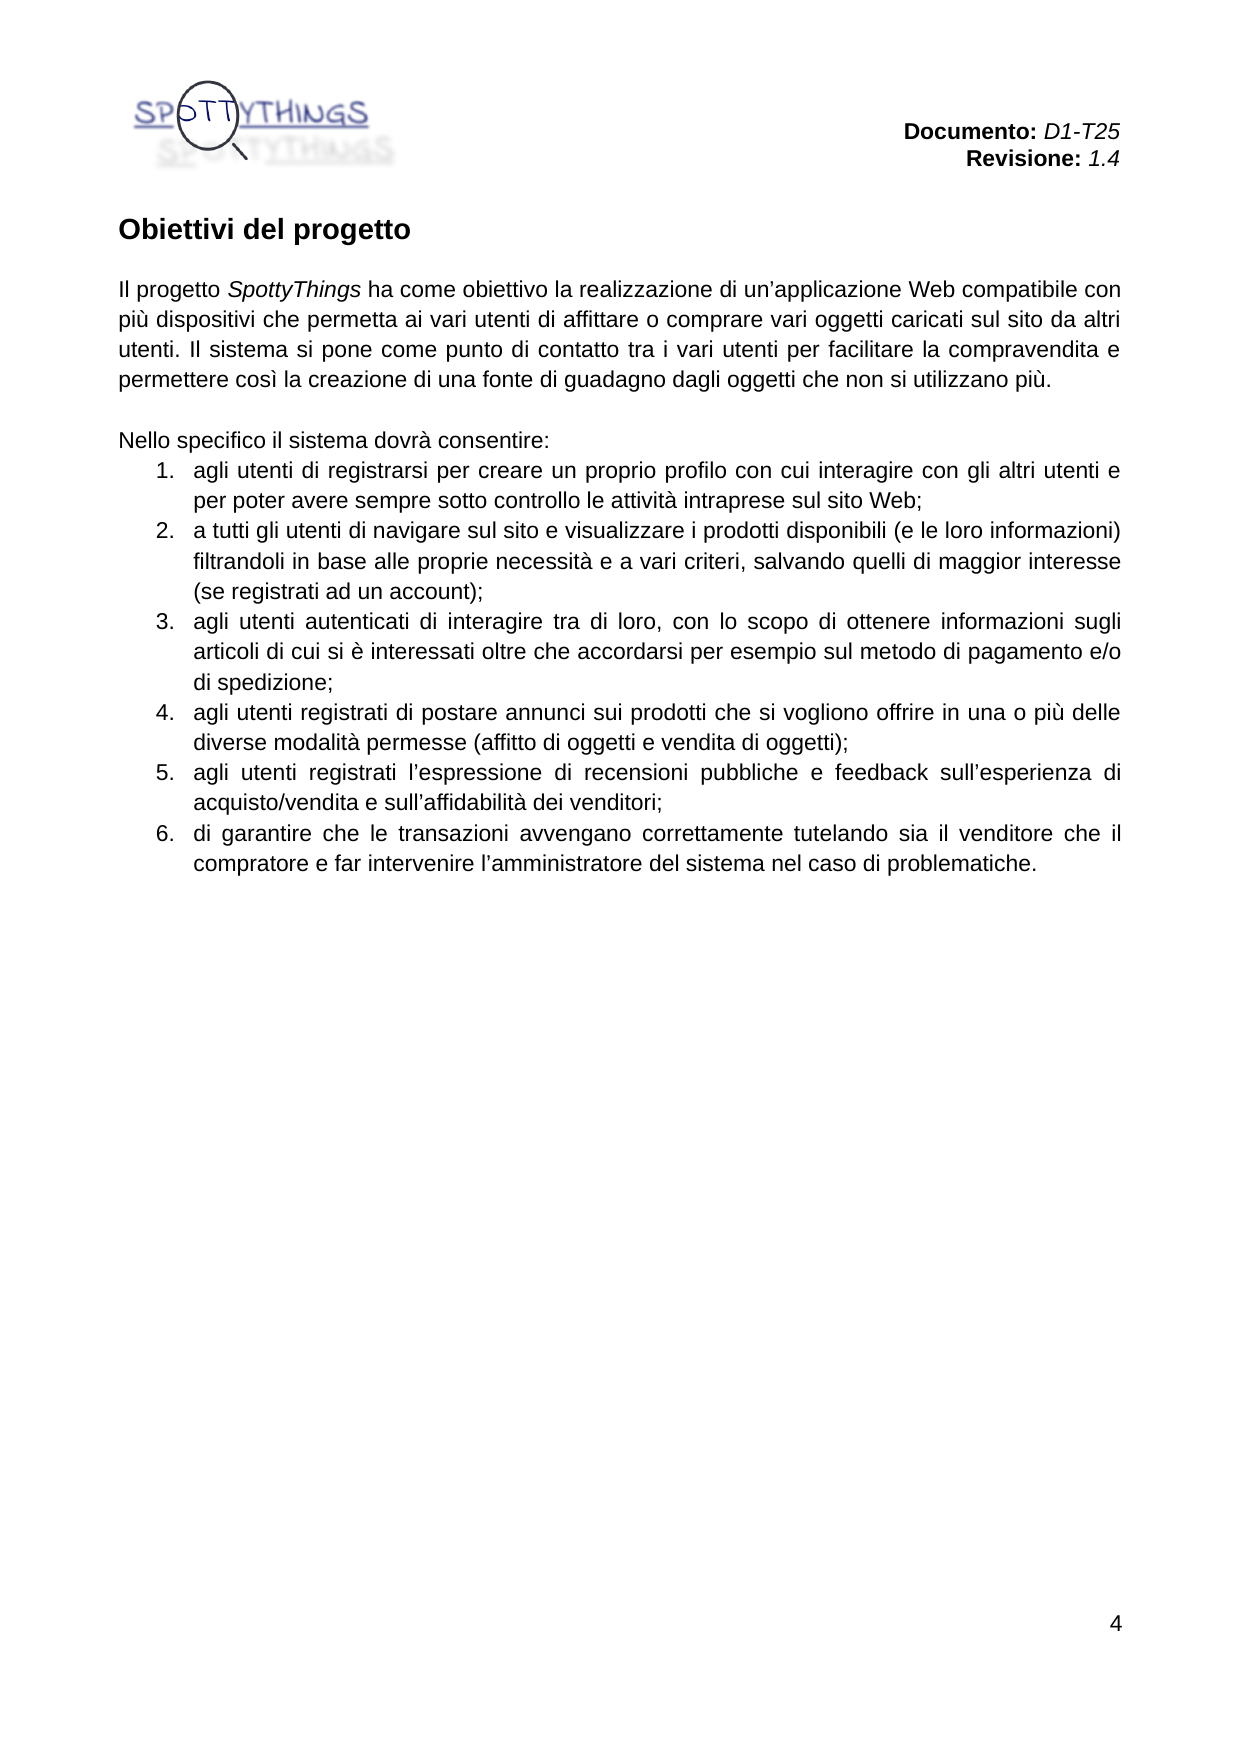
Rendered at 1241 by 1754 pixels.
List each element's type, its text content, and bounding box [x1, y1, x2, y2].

subtitle Obiettivi del progetto [118, 212, 1122, 246]
list di garantire che le transazioni avvengano correttamente tutelando sia il venditore che il compratore e far intervenire l’amministratore del sistema nel caso di problematiche. [156, 819, 1122, 876]
list agli utenti autenticati di interagire tra di loro, con lo scopo di ottenere informazioni sugli articoli di cui si è interessati oltre che accordarsi per esempio sul metodo di pagamento e/o di spedizione; [156, 608, 1122, 695]
list agli utenti di registrarsi per creare un proprio profilo con cui interagire con gli altri utenti e per poter avere sempre sotto controllo le attività intraprese sul sito Web; [156, 457, 1122, 514]
picture [123, 73, 399, 187]
list agli utenti registrati di postare annunci sui prodotti che si vogliono offrire in una o più delle diverse modalità permesse (affitto di oggetti e vendita di oggetti); [156, 699, 1122, 755]
list a tutti gli utenti di navigare sul sito e visualizzare i prodotti disponibili (e le loro informazioni) filtrandoli in base alle proprie necessità e a vari criteri, salvando quelli di maggior interesse (se registrati ad un account); [156, 517, 1122, 604]
text Nello specifico il sistema dovrà consentire: [118, 427, 1122, 453]
text Il progetto SpottyThings ha come obiettivo la realizzazione di un’applicazione Web compatibile con più dispositivi che permetta ai vari utenti di affittare o comprare vari oggetti caricati sul sito da altri utenti. Il sistema si pone come punto di contatto tra i vari utenti per facilitare la compravendita e permettere così la creazione di una fonte di guadagno dagli oggetti che non si utilizzano più. [118, 276, 1122, 393]
list agli utenti registrati l’espressione di recensioni pubbliche e feedback sull’esperienza di acquisto/vendita e sull’affidabilità dei venditori; [156, 759, 1122, 816]
